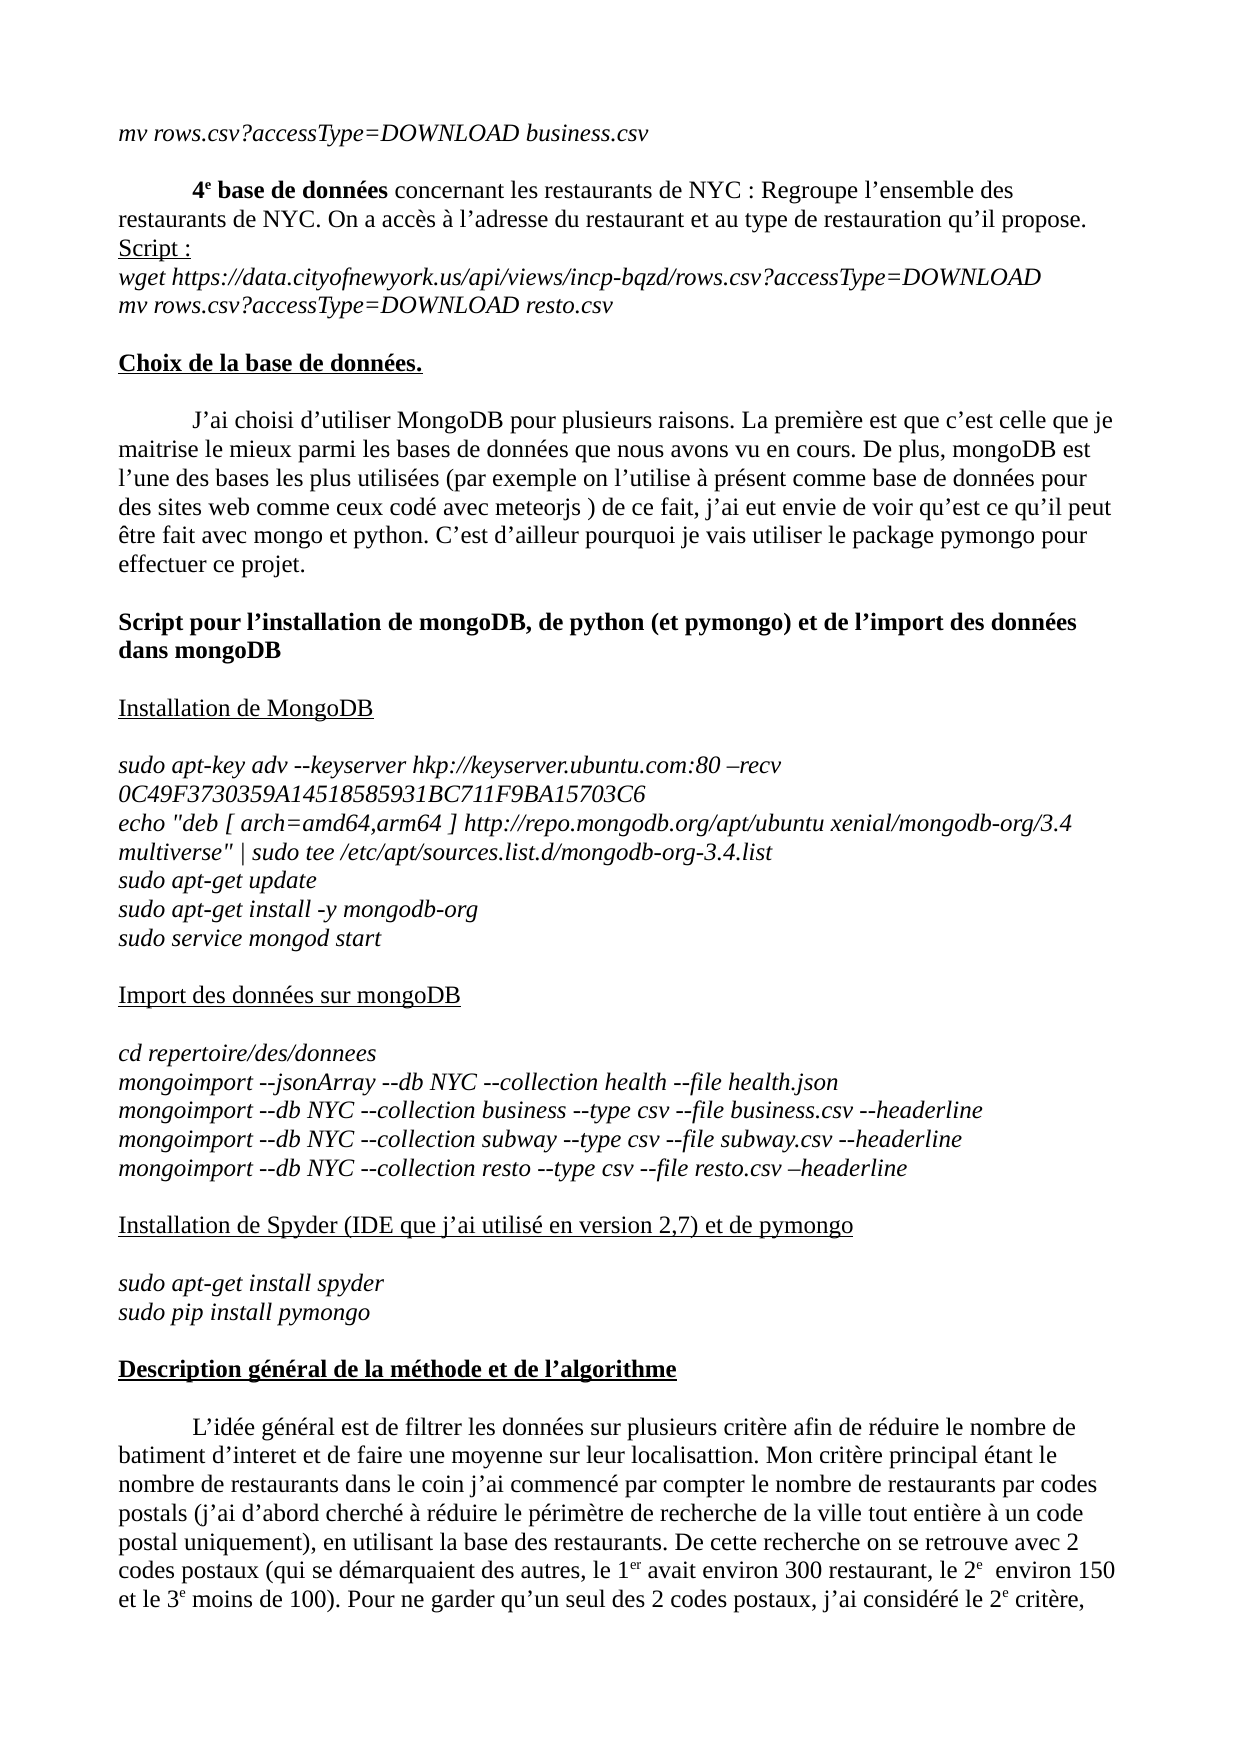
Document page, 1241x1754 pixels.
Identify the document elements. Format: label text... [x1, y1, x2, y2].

text Description général de la méthode et de l’algorithme [118, 1354, 1122, 1383]
text mongoimport --jsonArray --db NYC --collection health --file health.json [118, 1067, 1122, 1096]
text mongoimport --db NYC --collection resto --type csv --file resto.csv –headerline [118, 1153, 1122, 1182]
text 4e base de données concernant les restaurants de NYC : Regroupe l’ensemble des restaurants de NYC. On a accès à l’adresse du restaurant et au type de restauration qu’il propose. [118, 176, 1122, 233]
text sudo apt-get install spyder [118, 1268, 1122, 1297]
text wget https://data.cityofnewyork.us/api/views/incp-bqzd/rows.csv?accessType=DOWNLOAD [118, 262, 1122, 291]
text J’ai choisi d’utiliser MongoDB pour plusieurs raisons. La première est que c’est celle que je maitrise le mieux parmi les bases de données que nous avons vu en cours. De plus, mongoDB est l’une des bases les plus utilisées (par exemple on l’utilise à présent comme base de données pour des sites web comme ceux codé avec meteorjs ) de ce fait, j’ai eut envie de voir qu’est ce qu’il peut être fait avec mongo et python. C’est d’ailleur pourquoi je vais utiliser le package pymongo pour effectuer ce projet. [118, 406, 1122, 578]
text cd repertoire/des/donnees [118, 1038, 1122, 1067]
text sudo apt-key adv --keyserver hkp://keyserver.ubuntu.com:80 –recv 0C49F3730359A14518585931BC711F9BA15703C6 [118, 751, 1122, 808]
text mongoimport --db NYC --collection business --type csv --file business.csv --headerline [118, 1096, 1122, 1124]
text Script pour l’installation de mongoDB, de python (et pymongo) et de l’import des données dans mongoDB [118, 607, 1122, 664]
text echo "deb [ arch=amd64,arm64 ] http://repo.mongodb.org/apt/ubuntu xenial/mongodb-org/3.4 multiverse" | sudo tee /etc/apt/sources.list.d/mongodb-org-3.4.list [118, 808, 1122, 866]
text mv rows.csv?accessType=DOWNLOAD business.csv [118, 118, 1122, 147]
text sudo pip install pymongo [118, 1297, 1122, 1326]
text Import des données sur mongoDB [118, 981, 1122, 1009]
text sudo apt-get update [118, 866, 1122, 894]
text mongoimport --db NYC --collection subway --type csv --file subway.csv --headerline [118, 1124, 1122, 1153]
text Script : [118, 233, 1122, 262]
text L’idée général est de filtrer les données sur plusieurs critère afin de réduire le nombre de batiment d’interet et de faire une moyenne sur leur localisattion. Mon critère principal étant le nombre de restaurants dans le coin j’ai commencé par compter le nombre de restaurants par codes postals (j’ai d’abord cherché à réduire le périmètre de recherche de la ville tout entière à un code postal uniquement), en utilisant la base des restaurants. De cette recherche on se retrouve avec 2 codes postaux (qui se démarquaient des autres, le 1er avait environ 300 restaurant, le 2e environ 150 et le 3e moins de 100). Pour ne garder qu’un seul des 2 codes postaux, j’ai considéré le 2e critère, [118, 1412, 1122, 1613]
text sudo apt-get install -y mongodb-org [118, 894, 1122, 923]
text Choix de la base de données. [118, 348, 1122, 377]
text Installation de Spyder (IDE que j’ai utilisé en version 2,7) et de pymongo [118, 1211, 1122, 1239]
text Installation de MongoDB [118, 693, 1122, 722]
text sudo service mongod start [118, 923, 1122, 952]
text mv rows.csv?accessType=DOWNLOAD resto.csv [118, 291, 1122, 319]
